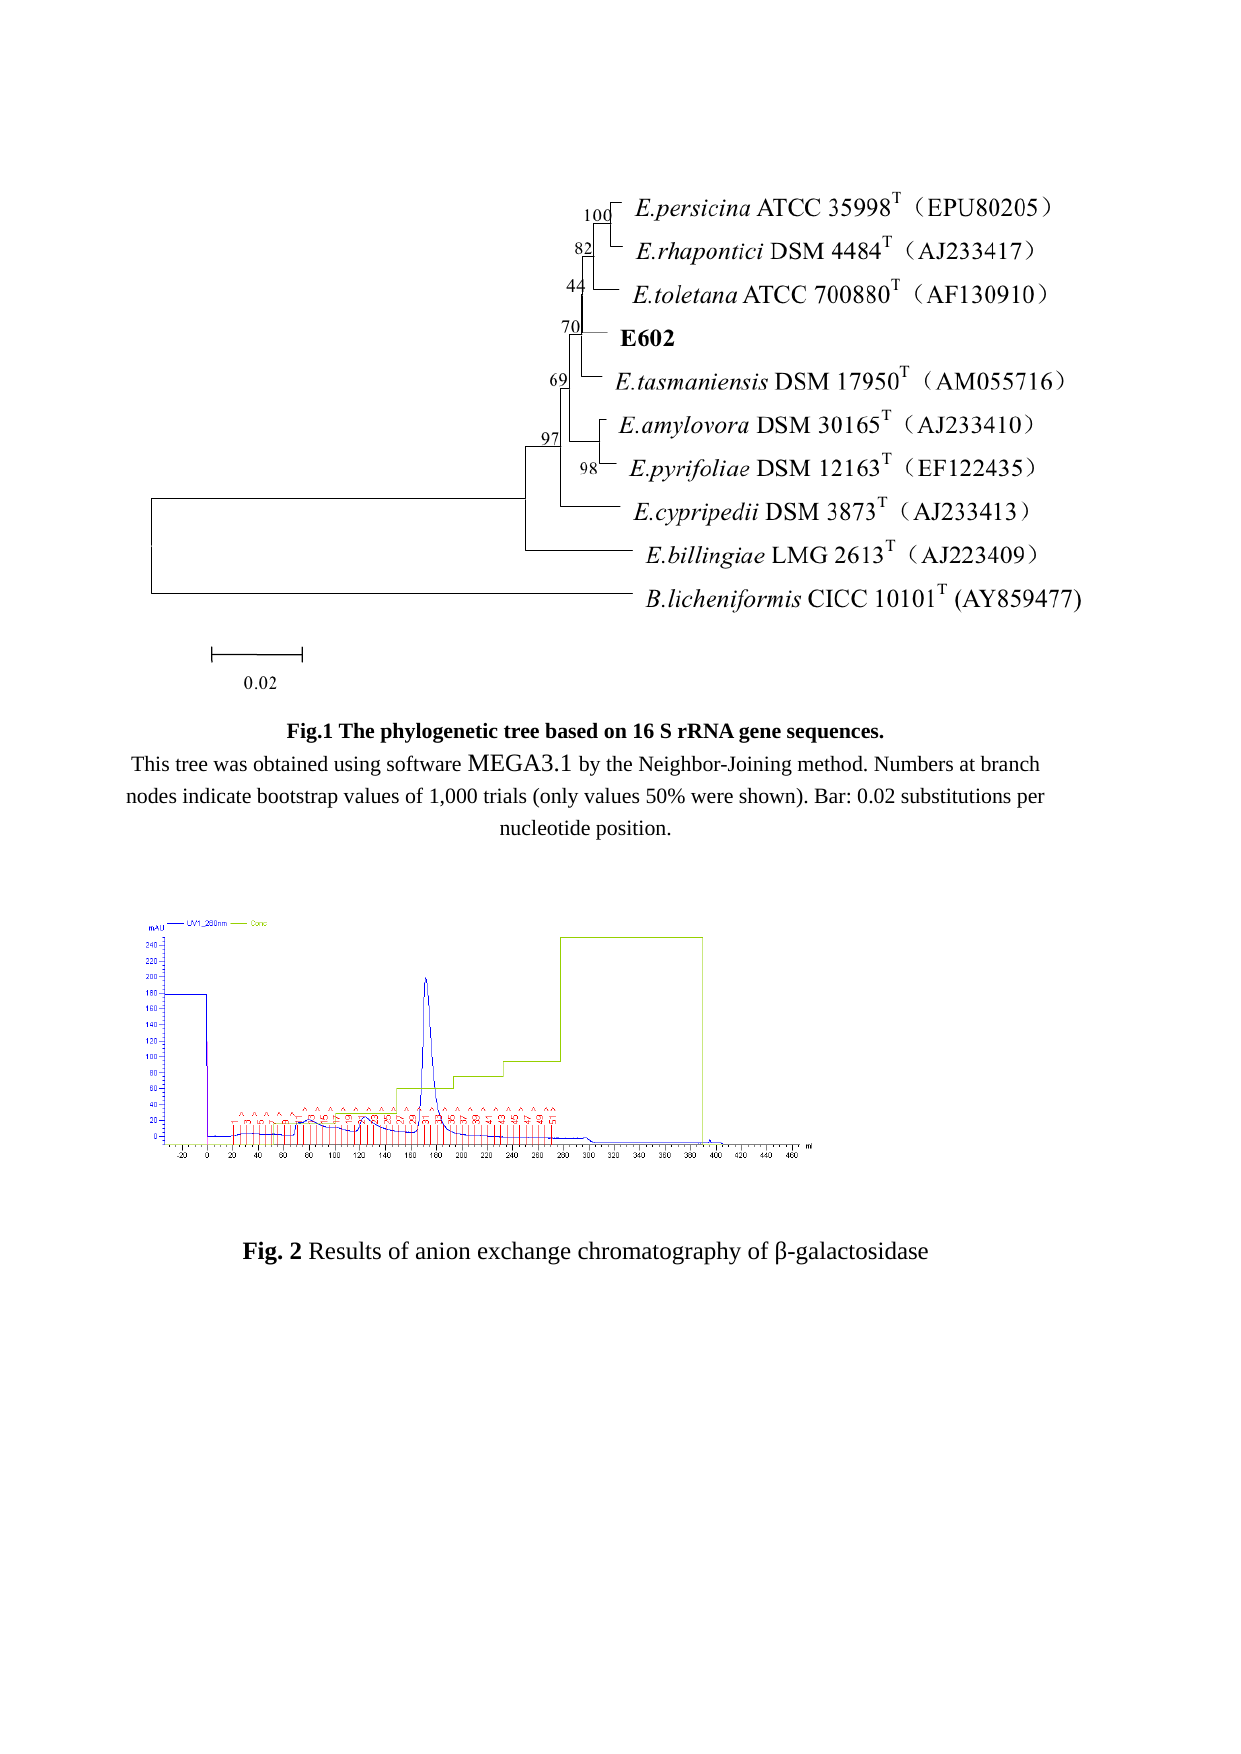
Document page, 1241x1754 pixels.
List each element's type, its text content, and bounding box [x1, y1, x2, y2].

text This tree was obtained using software MEGA3.1 by the Neighbor-Joining method. Numbers at branch nodes indicate bootstrap values of 1,000 trials (only values 50% were shown). Bar: 0.02 substitutions per nucleotide position. [118, 747, 1053, 844]
text Fig.1 The phylogenetic tree based on 16 S rRNA gene sequences. [118, 701, 1053, 747]
picture [85, 163, 1086, 700]
picture [134, 918, 820, 1163]
text Fig. 2 Results of anion exchange chromatography of β-galactosidase [118, 1234, 1053, 1267]
